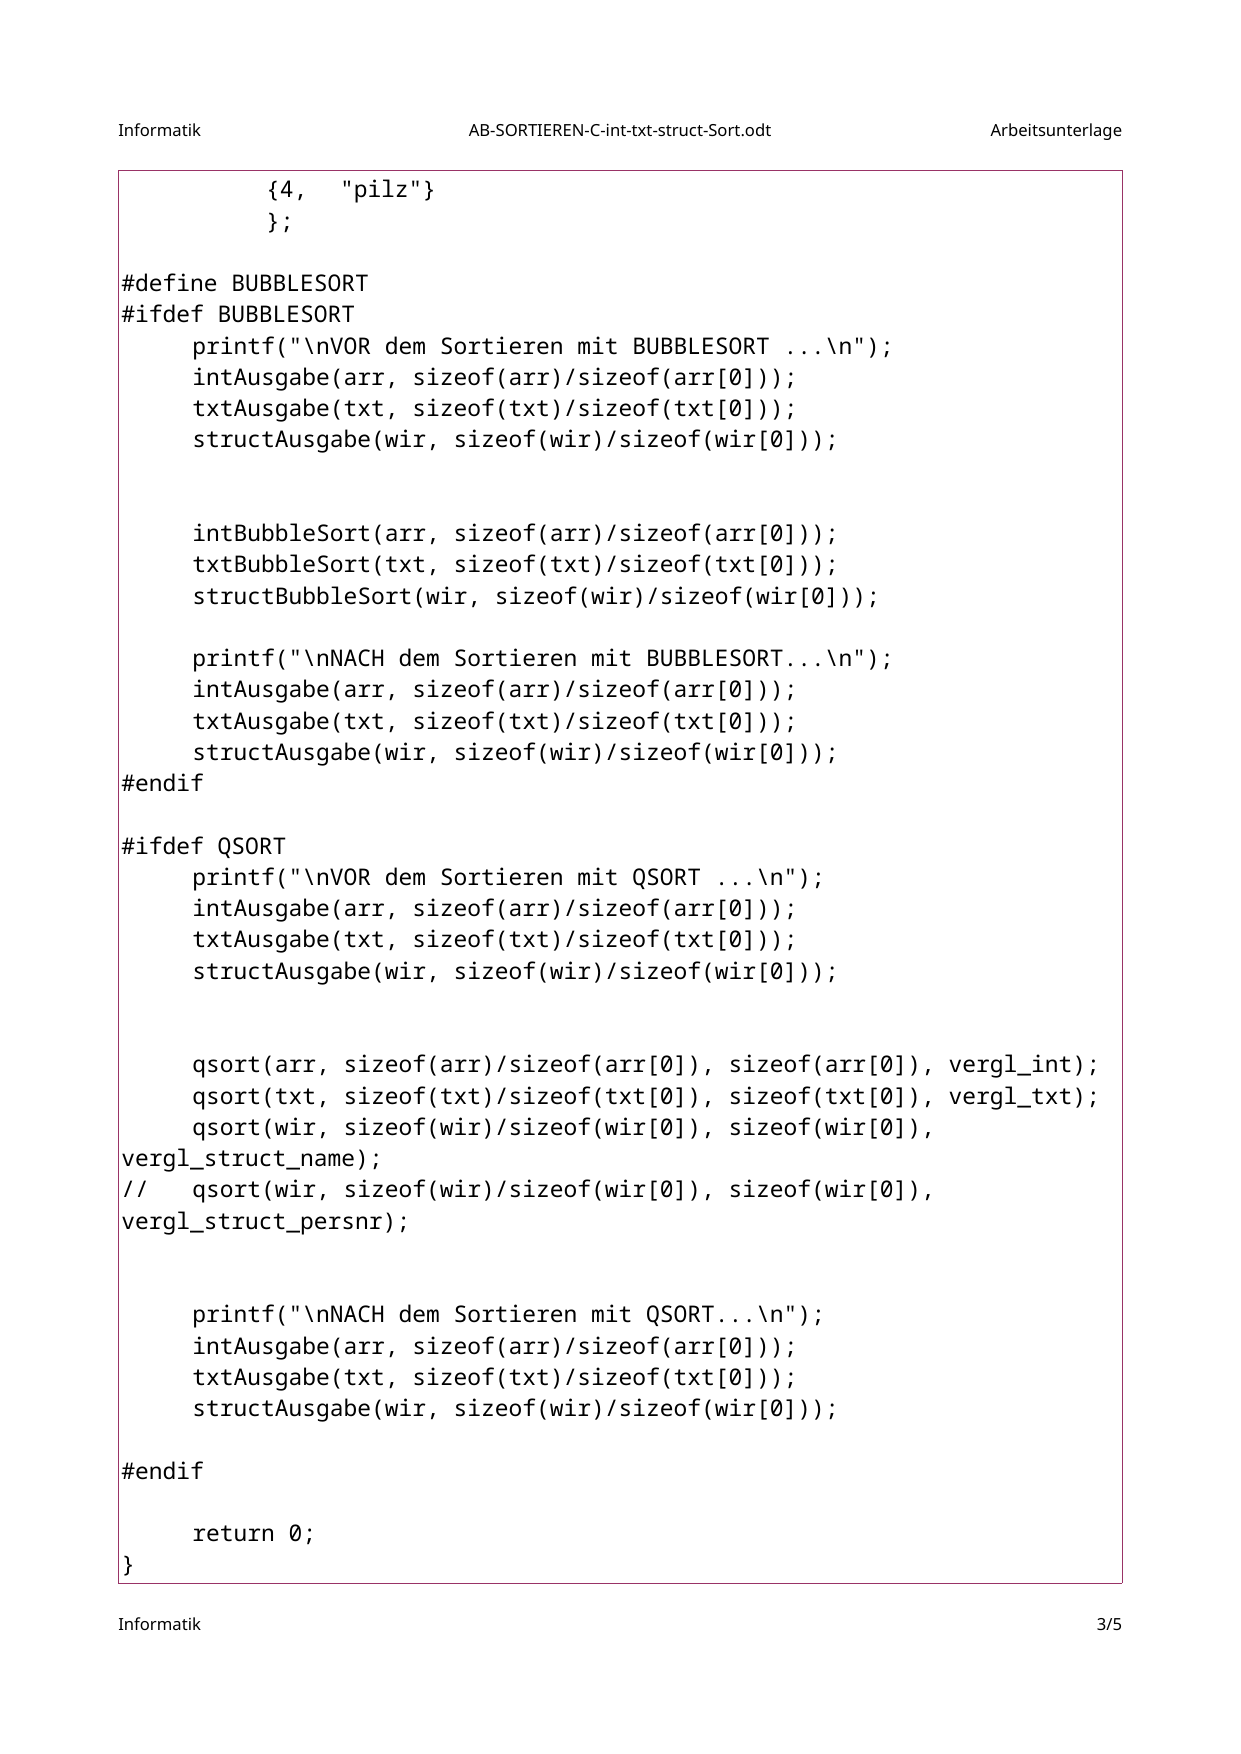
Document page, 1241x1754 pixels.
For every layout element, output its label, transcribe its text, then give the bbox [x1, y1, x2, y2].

text structBubbleSort(wir, sizeof(wir)/sizeof(wir[0])); [119, 577, 1122, 608]
text qsort(txt, sizeof(txt)/sizeof(txt[0]), sizeof(txt[0]), vergl_txt); [119, 1077, 1122, 1108]
text structAusgabe(wir, sizeof(wir)/sizeof(wir[0])); [119, 733, 1122, 764]
text printf("\nVOR dem Sortieren mit QSORT ...\n"); [119, 858, 1122, 889]
text intAusgabe(arr, sizeof(arr)/sizeof(arr[0])); [119, 1327, 1122, 1358]
text intBubbleSort(arr, sizeof(arr)/sizeof(arr[0])); [119, 514, 1122, 545]
text #ifdef QSORT [119, 827, 1122, 858]
text txtAusgabe(txt, sizeof(txt)/sizeof(txt[0])); [119, 920, 1122, 952]
text qsort(arr, sizeof(arr)/sizeof(arr[0]), sizeof(arr[0]), vergl_int); [119, 1045, 1122, 1077]
text txtBubbleSort(txt, sizeof(txt)/sizeof(txt[0])); [119, 545, 1122, 577]
text txtAusgabe(txt, sizeof(txt)/sizeof(txt[0])); [119, 702, 1122, 733]
text return 0; [119, 1514, 1122, 1545]
text structAusgabe(wir, sizeof(wir)/sizeof(wir[0])); [119, 1389, 1122, 1420]
text printf("\nNACH dem Sortieren mit QSORT...\n"); [119, 1295, 1122, 1327]
text printf("\nVOR dem Sortieren mit BUBBLESORT ...\n"); [119, 327, 1122, 358]
text qsort(wir, sizeof(wir)/sizeof(wir[0]), sizeof(wir[0]), vergl_struct_name); [119, 1108, 1122, 1170]
text #endif [119, 1452, 1122, 1483]
text } [119, 1545, 1122, 1583]
text {4, "pilz"} [119, 171, 1122, 202]
text structAusgabe(wir, sizeof(wir)/sizeof(wir[0])); [119, 420, 1122, 452]
text printf("\nNACH dem Sortieren mit BUBBLESORT...\n"); [119, 639, 1122, 670]
text structAusgabe(wir, sizeof(wir)/sizeof(wir[0])); [119, 952, 1122, 983]
text #endif [119, 764, 1122, 795]
text txtAusgabe(txt, sizeof(txt)/sizeof(txt[0])); [119, 1358, 1122, 1389]
text txtAusgabe(txt, sizeof(txt)/sizeof(txt[0])); [119, 389, 1122, 420]
text intAusgabe(arr, sizeof(arr)/sizeof(arr[0])); [119, 358, 1122, 389]
text #ifdef BUBBLESORT [119, 295, 1122, 327]
text #define BUBBLESORT [119, 264, 1122, 295]
text intAusgabe(arr, sizeof(arr)/sizeof(arr[0])); [119, 670, 1122, 702]
text intAusgabe(arr, sizeof(arr)/sizeof(arr[0])); [119, 889, 1122, 920]
text // qsort(wir, sizeof(wir)/sizeof(wir[0]), sizeof(wir[0]), vergl_struct_persnr); [119, 1170, 1122, 1233]
text }; [119, 202, 1122, 233]
